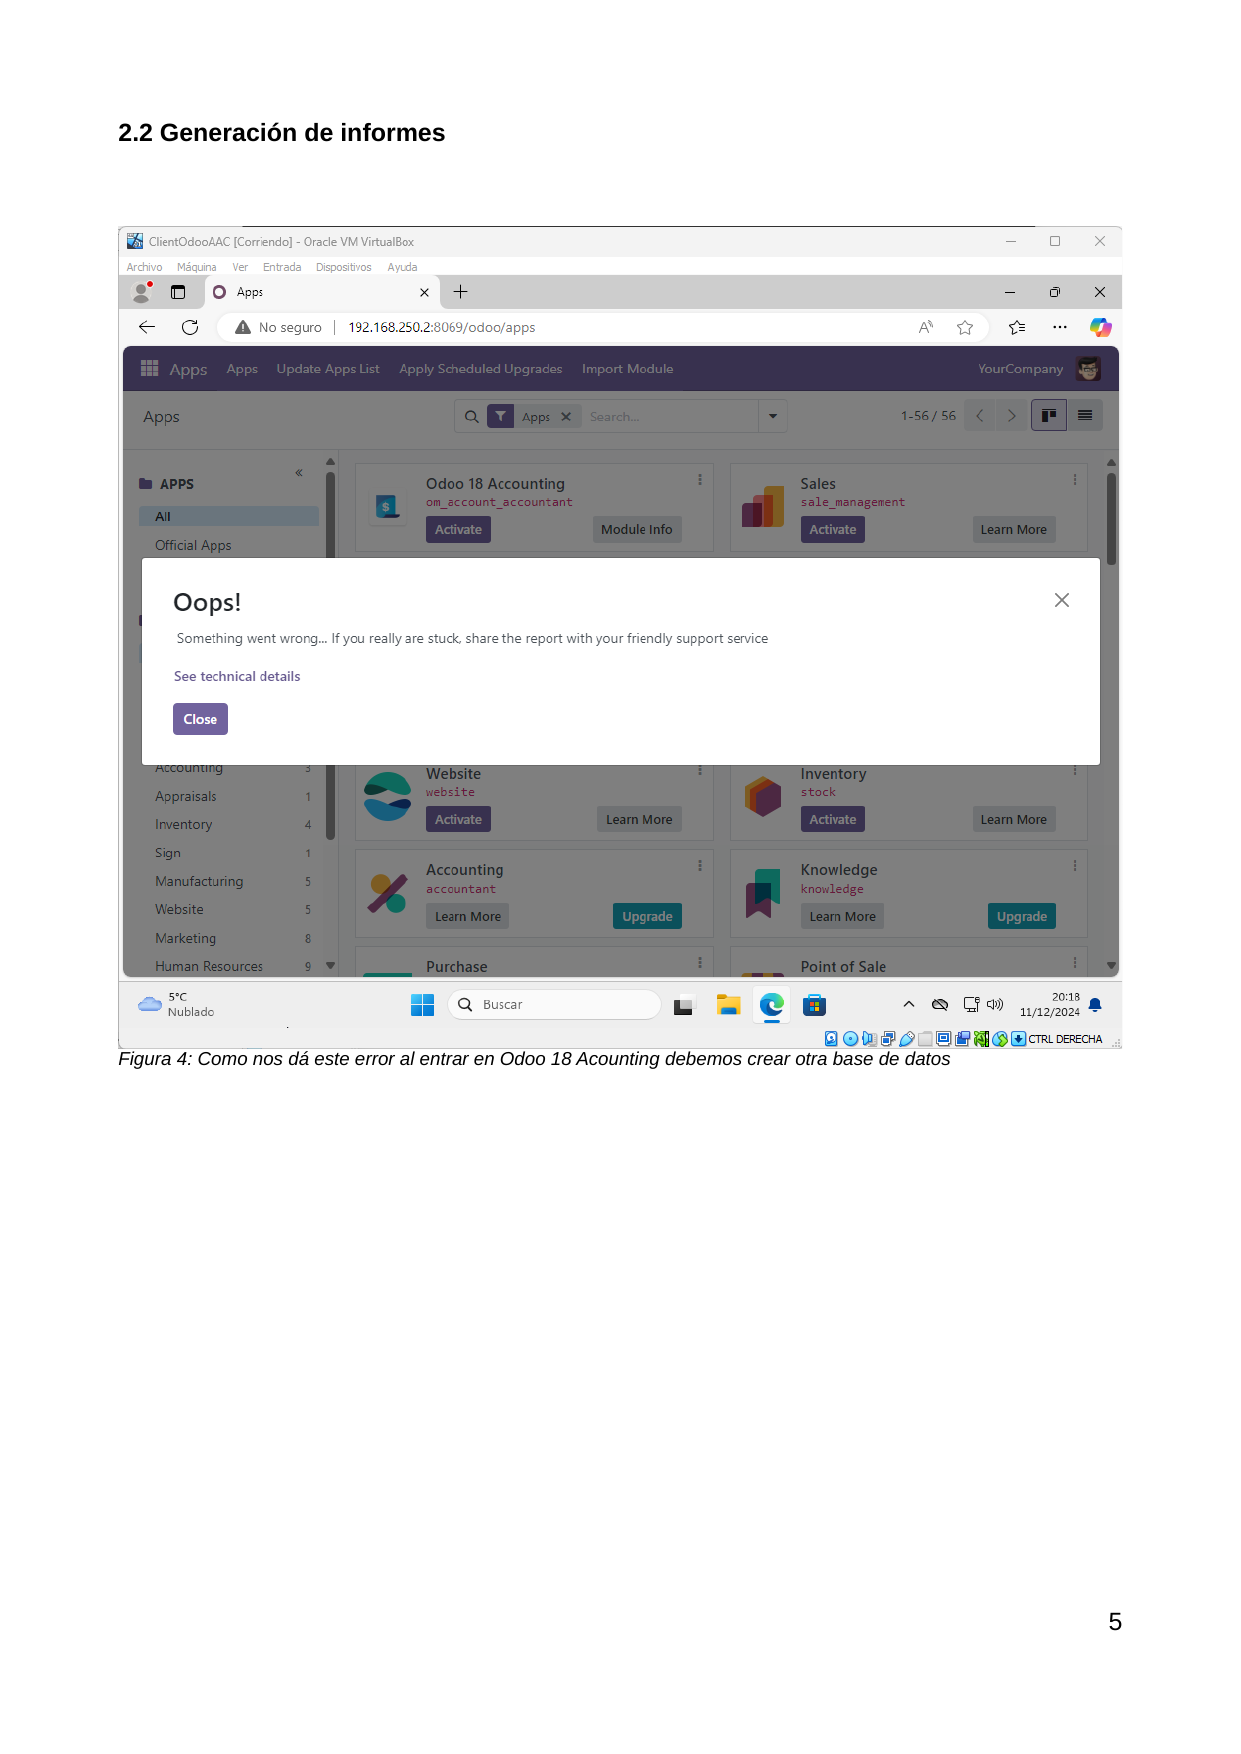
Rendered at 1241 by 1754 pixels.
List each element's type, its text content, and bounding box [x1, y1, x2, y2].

picture [118, 226, 1123, 1049]
text Figura 4: Como nos dá este error al entrar en Odoo 18 Acounting debemos crear otra base de datos [118, 1049, 1122, 1070]
text 2.2 Generación de informes [118, 118, 1122, 147]
